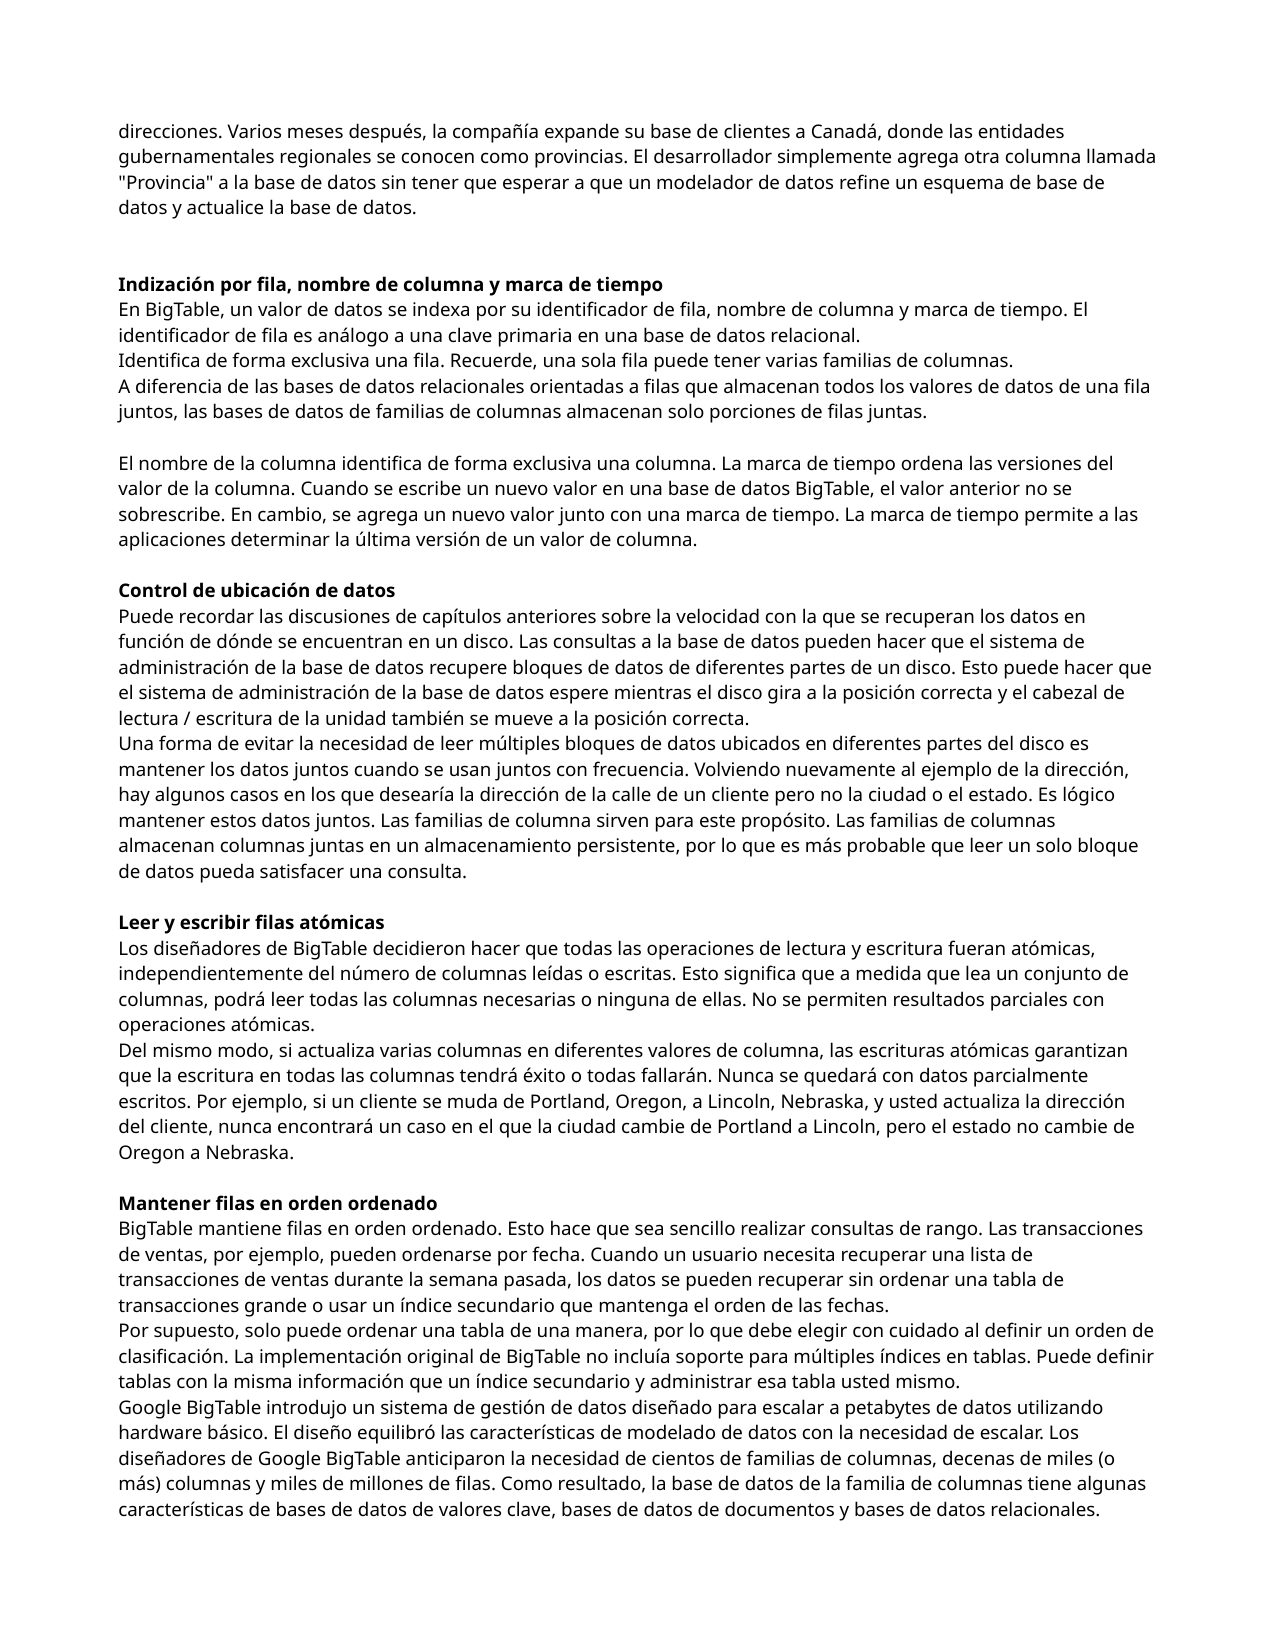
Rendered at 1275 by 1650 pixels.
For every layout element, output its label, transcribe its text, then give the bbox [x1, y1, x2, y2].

text Google BigTable introdujo un sistema de gestión de datos diseñado para escalar a petabytes de datos utilizando hardware básico. El diseño equilibró las características de modelado de datos con la necesidad de escalar. Los diseñadores de Google BigTable anticiparon la necesidad de cientos de familias de columnas, decenas de miles (o más) columnas y miles de millones de filas. Como resultado, la base de datos de la familia de columnas tiene algunas características de bases de datos de valores clave, bases de datos de documentos y bases de datos relacionales. [118, 1394, 1157, 1522]
text direcciones. Varios meses después, la compañía expande su base de clientes a Canadá, donde las entidades gubernamentales regionales se conocen como provincias. El desarrollador simplemente agrega otra columna llamada "Provincia" a la base de datos sin tener que esperar a que un modelador de datos refine un esquema de base de datos y actualice la base de datos. [118, 118, 1157, 220]
text Indización por fila, nombre de columna y marca de tiempo [118, 271, 1157, 297]
text Mantener filas en orden ordenado [118, 1190, 1157, 1216]
text BigTable mantiene filas en orden ordenado. Esto hace que sea sencillo realizar consultas de rango. Las transacciones de ventas, por ejemplo, pueden ordenarse por fecha. Cuando un usuario necesita recuperar una lista de transacciones de ventas durante la semana pasada, los datos se pueden recuperar sin ordenar una tabla de transacciones grande o usar un índice secundario que mantenga el orden de las fechas. [118, 1216, 1157, 1318]
text El nombre de la columna identifica de forma exclusiva una columna. La marca de tiempo ordena las versiones del valor de la columna. Cuando se escribe un nuevo valor en una base de datos BigTable, el valor anterior no se sobrescribe. En cambio, se agrega un nuevo valor junto con una marca de tiempo. La marca de tiempo permite a las aplicaciones determinar la última versión de un valor de columna. [118, 450, 1157, 552]
text Una forma de evitar la necesidad de leer múltiples bloques de datos ubicados en diferentes partes del disco es mantener los datos juntos cuando se usan juntos con frecuencia. Volviendo nuevamente al ejemplo de la dirección, hay algunos casos en los que desearía la dirección de la calle de un cliente pero no la ciudad o el estado. Es lógico mantener estos datos juntos. Las familias de columna sirven para este propósito. Las familias de columnas almacenan columnas juntas en un almacenamiento persistente, por lo que es más probable que leer un solo bloque de datos pueda satisfacer una consulta. [118, 731, 1157, 884]
text Del mismo modo, si actualiza varias columnas en diferentes valores de columna, las escrituras atómicas garantizan que la escritura en todas las columnas tendrá éxito o todas fallarán. Nunca se quedará con datos parcialmente escritos. Por ejemplo, si un cliente se muda de Portland, Oregon, a Lincoln, Nebraska, y usted actualiza la dirección del cliente, nunca encontrará un caso en el que la ciudad cambie de Portland a Lincoln, pero el estado no cambie de Oregon a Nebraska. [118, 1037, 1157, 1164]
text A diferencia de las bases de datos relacionales orientadas a filas que almacenan todos los valores de datos de una fila juntos, las bases de datos de familias de columnas almacenan solo porciones de filas juntas. [118, 373, 1157, 424]
text Los diseñadores de BigTable decidieron hacer que todas las operaciones de lectura y escritura fueran atómicas, independientemente del número de columnas leídas o escritas. Esto significa que a medida que lea un conjunto de columnas, podrá leer todas las columnas necesarias o ninguna de ellas. No se permiten resultados parciales con operaciones atómicas. [118, 935, 1157, 1037]
text Control de ubicación de datos [118, 577, 1157, 603]
text Identifica de forma exclusiva una fila. Recuerde, una sola fila puede tener varias familias de columnas. [118, 348, 1157, 373]
text Por supuesto, solo puede ordenar una tabla de una manera, por lo que debe elegir con cuidado al definir un orden de clasificación. La implementación original de BigTable no incluía soporte para múltiples índices en tablas. Puede definir tablas con la misma información que un índice secundario y administrar esa tabla usted mismo. [118, 1318, 1157, 1394]
text Leer y escribir filas atómicas [118, 909, 1157, 935]
text Puede recordar las discusiones de capítulos anteriores sobre la velocidad con la que se recuperan los datos en función de dónde se encuentran en un disco. Las consultas a la base de datos pueden hacer que el sistema de administración de la base de datos recupere bloques de datos de diferentes partes de un disco. Esto puede hacer que el sistema de administración de la base de datos espere mientras el disco gira a la posición correcta y el cabezal de lectura / escritura de la unidad también se mueve a la posición correcta. [118, 603, 1157, 731]
text En BigTable, un valor de datos se indexa por su identificador de fila, nombre de columna y marca de tiempo. El identificador de fila es análogo a una clave primaria en una base de datos relacional. [118, 297, 1157, 348]
